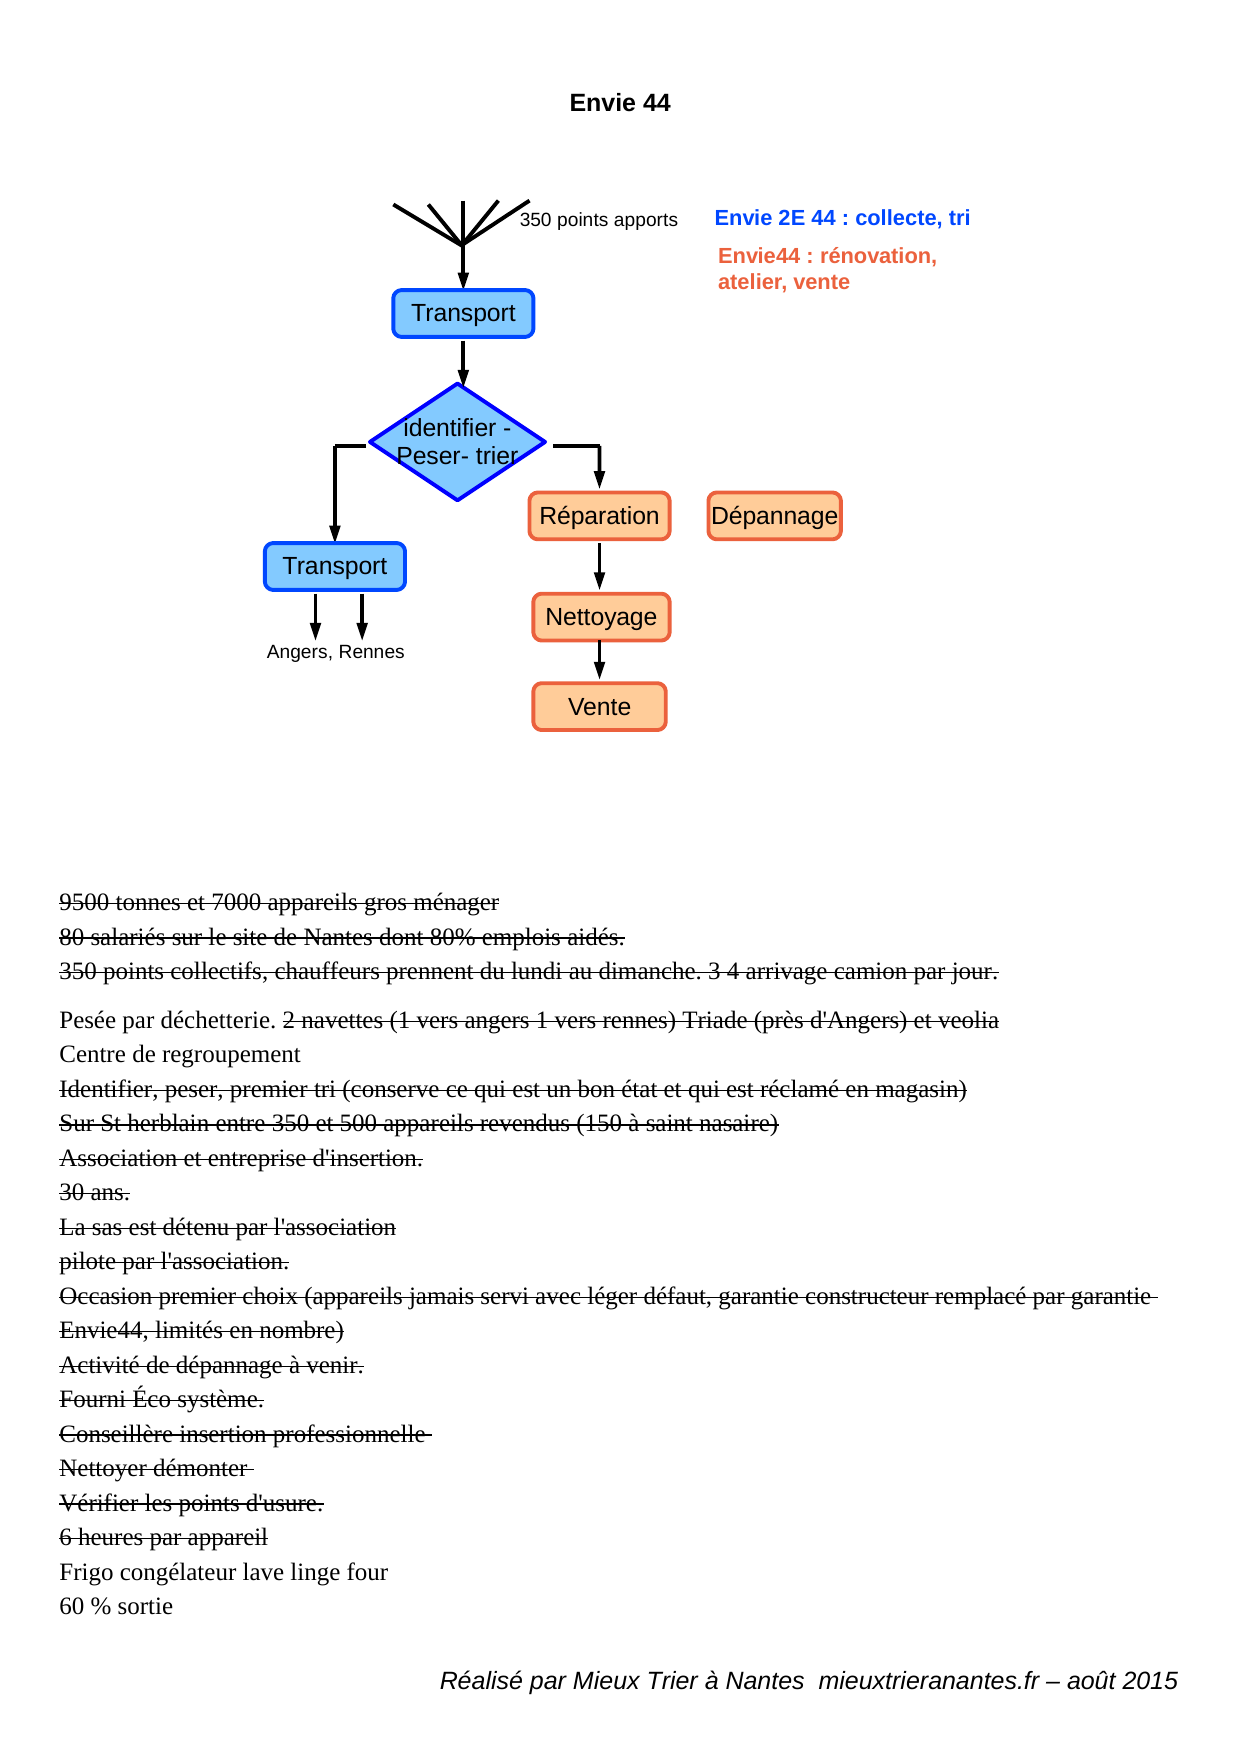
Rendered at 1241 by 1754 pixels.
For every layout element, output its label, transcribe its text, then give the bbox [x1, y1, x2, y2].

text 9500 tonnes et 7000 appareils gros ménager 80 salariés sur le site de Nantes dont 80% emplois aidés. 350 points collectifs, chauffeurs prennent du lundi au dimanche. 3 4 arrivage camion par jour. [59, 887, 1181, 985]
text Envie 44 [59, 88, 1181, 117]
text Pesée par déchetterie. 2 navettes (1 vers angers 1 vers rennes) Triade (près d'Angers) et veolia Centre de regroupement Identifier, peser, premier tri (conserve ce qui est un bon état et qui est réclamé en magasin) Sur St herblain entre 350 et 500 appareils revendus (150 à saint nasaire) Association et entreprise d'insertion. 30 ans. La sas est détenu par l'association pilote par l'association. Occasion premier choix (appareils jamais servi avec léger défaut, garantie constructeur remplacé par garantie Envie44, limités en nombre) Activité de dépannage à venir. Fourni Éco système. Conseillère insertion professionnelle Nettoyer démonter Vérifier les points d'usure. 6 heures par appareil Frigo congélateur lave linge four 60 % sortie [59, 1005, 1181, 1620]
